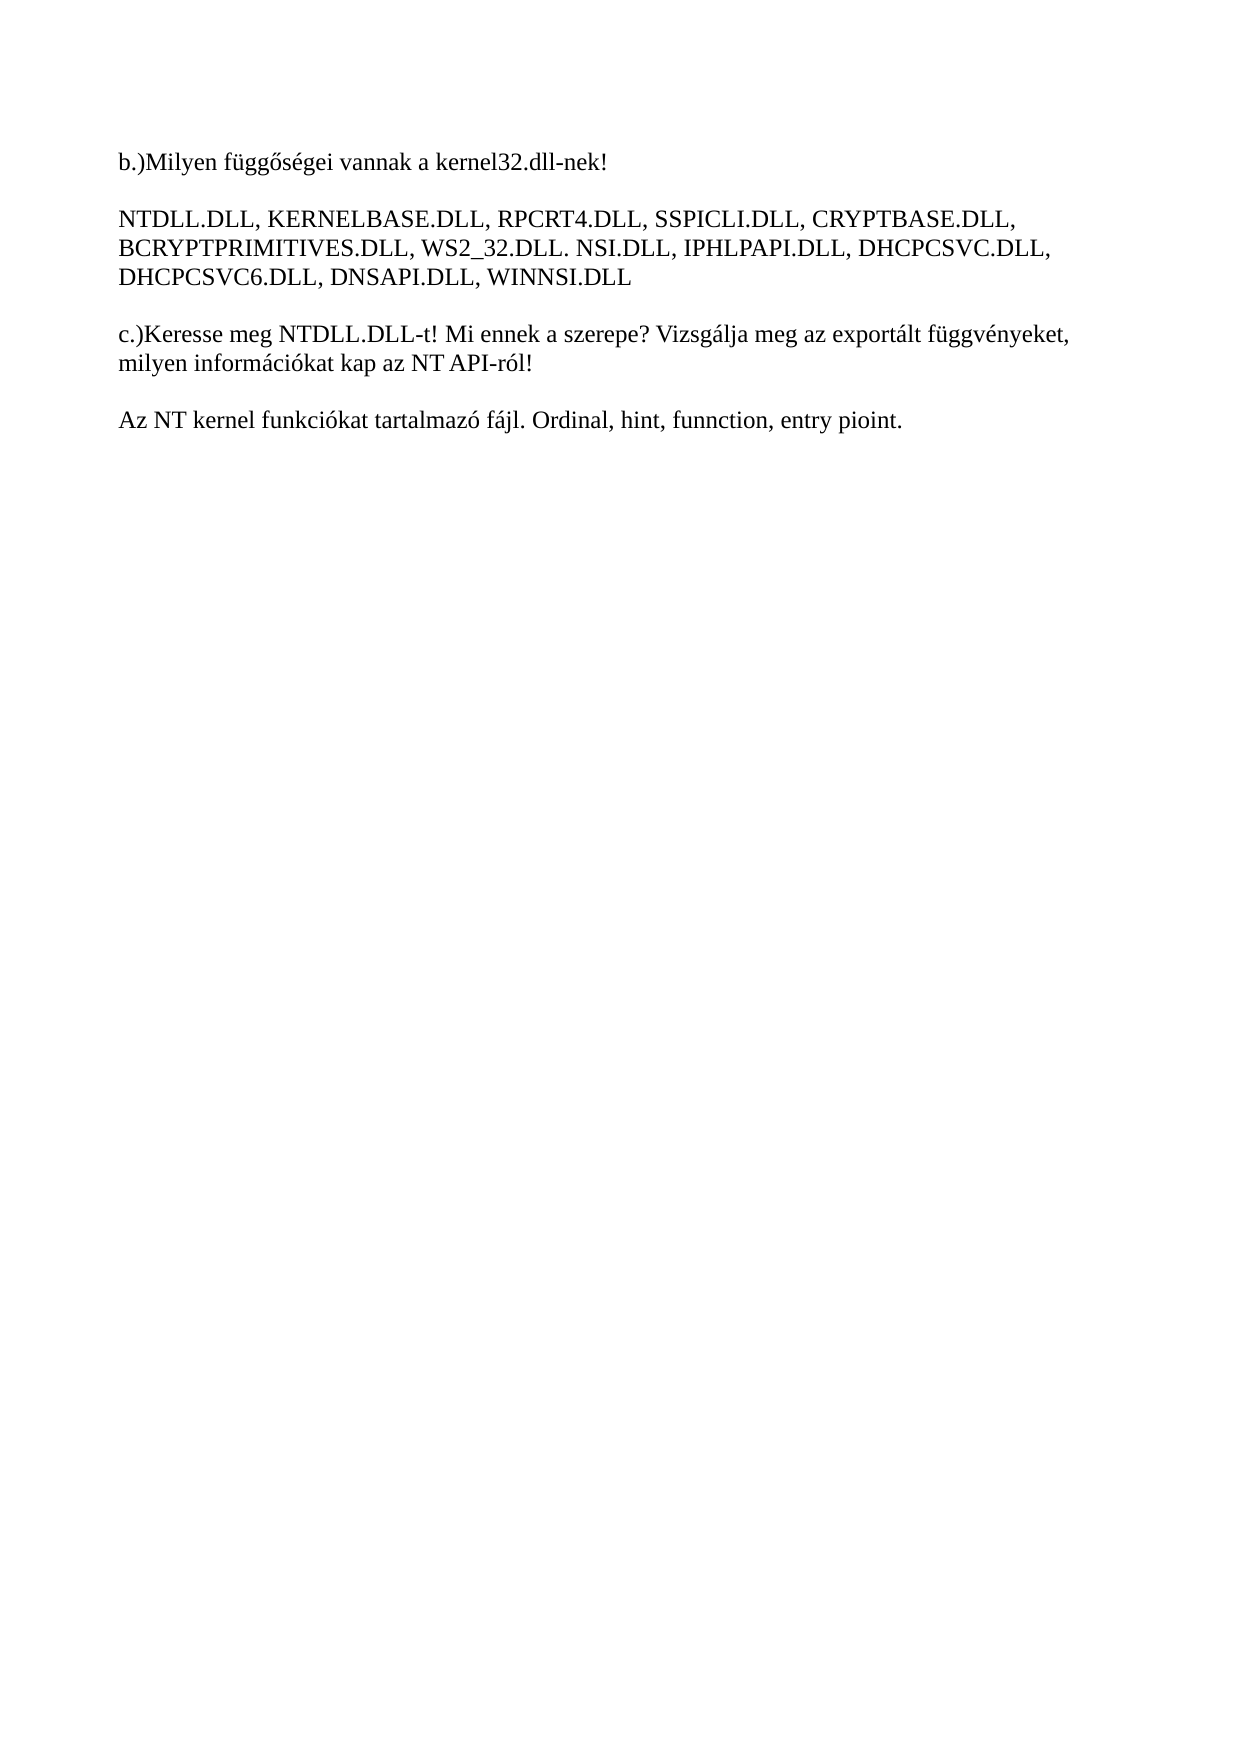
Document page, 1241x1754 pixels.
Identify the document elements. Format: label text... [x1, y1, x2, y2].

text b.)Milyen függőségei vannak a kernel32.dll-nek! [118, 147, 1122, 176]
text NTDLL.DLL, KERNELBASE.DLL, RPCRT4.DLL, SSPICLI.DLL, CRYPTBASE.DLL, BCRYPTPRIMITIVES.DLL, WS2_32.DLL. NSI.DLL, IPHLPAPI.DLL, DHCPCSVC.DLL, DHCPCSVC6.DLL, DNSAPI.DLL, WINNSI.DLL [118, 204, 1122, 291]
text Az NT kernel funkciókat tartalmazó fájl. Ordinal, hint, funnction, entry pioint. [118, 406, 1122, 434]
text c.)Keresse meg NTDLL.DLL-t! Mi ennek a szerepe? Vizsgálja meg az exportált függvényeket, milyen információkat kap az NT API-ról! [118, 319, 1122, 377]
